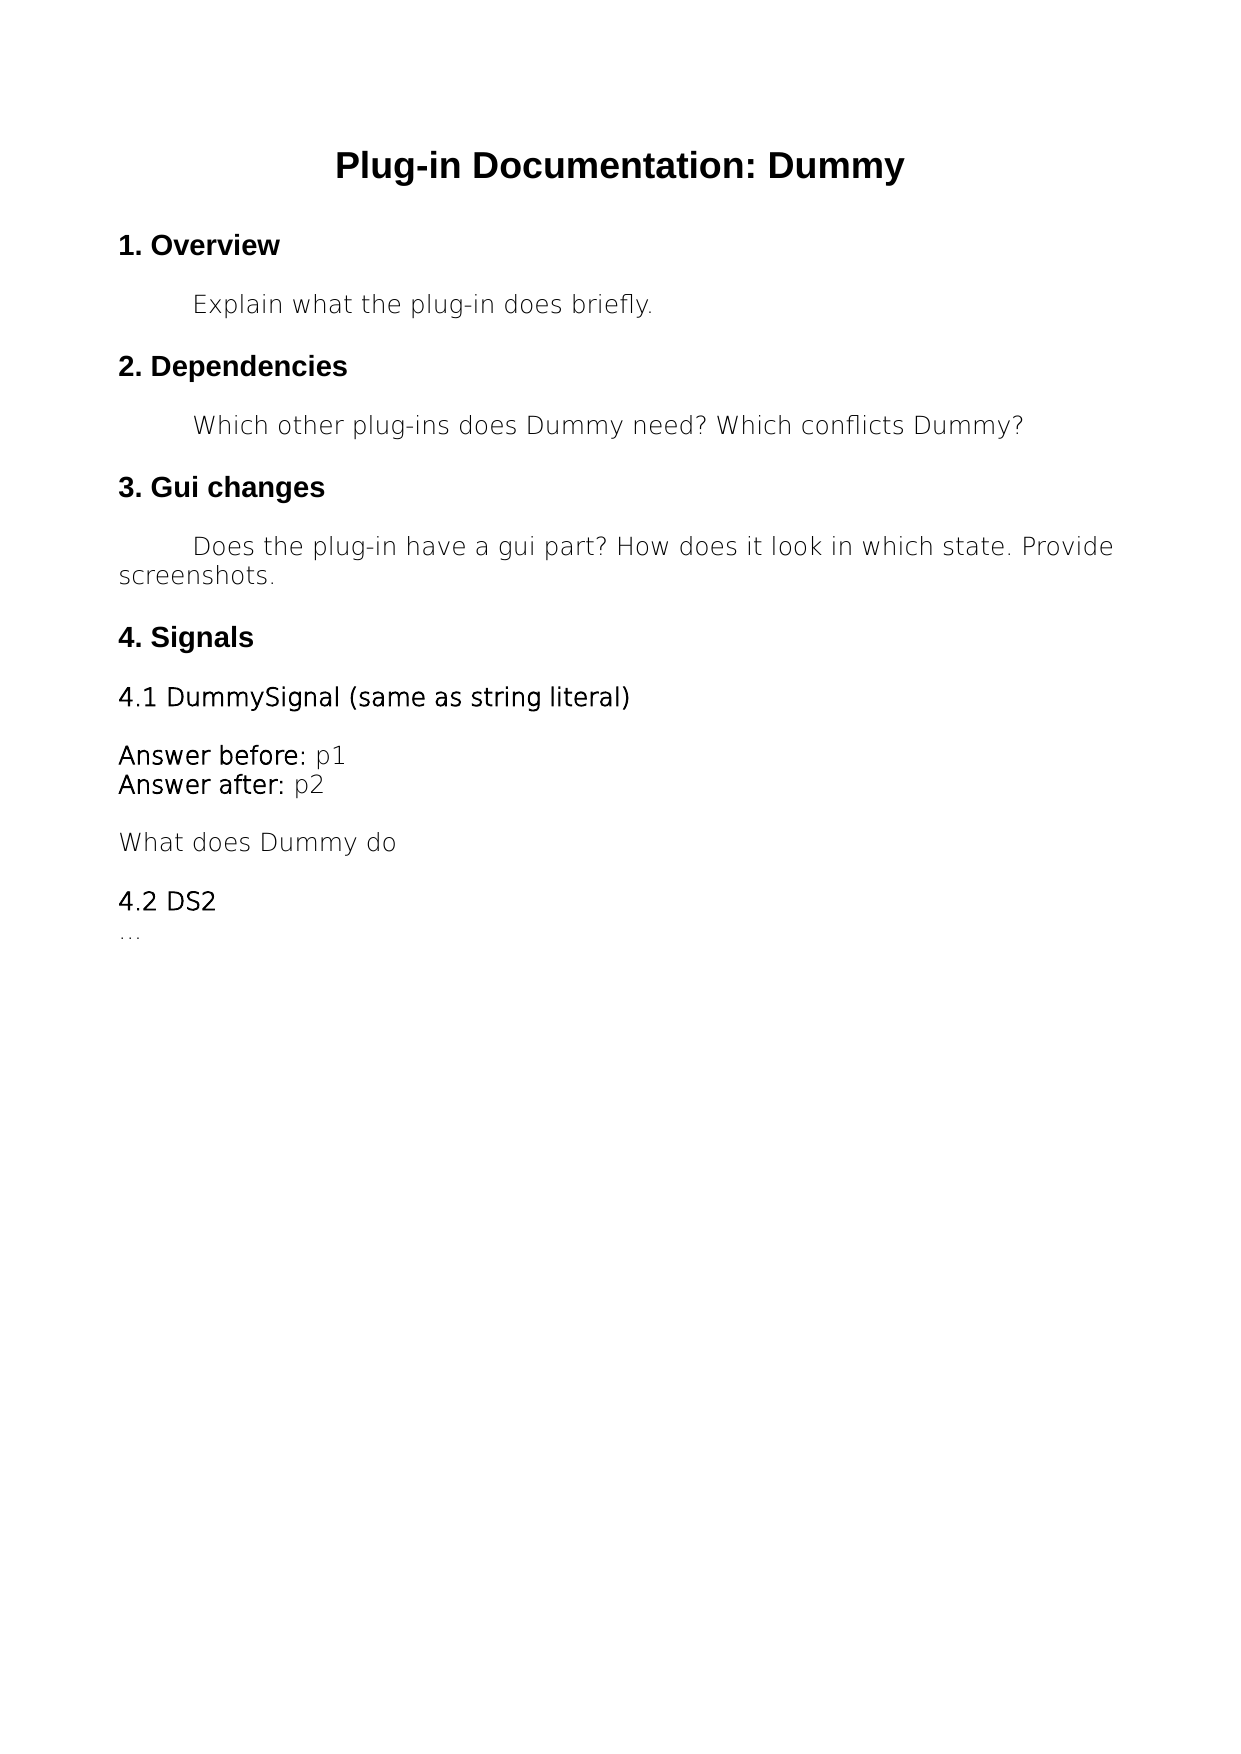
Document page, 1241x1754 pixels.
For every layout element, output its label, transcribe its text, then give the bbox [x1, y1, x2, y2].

text 3. Gui changes [118, 469, 1122, 503]
text What does Dummy do [118, 828, 1122, 857]
text 4. Signals [118, 620, 1122, 653]
text Does the plug-in have a gui part? How does it look in which state. Provide screenshots. [118, 532, 1122, 591]
text 4.2 DS2 [118, 887, 1122, 916]
text Explain what the plug-in does briefly. [118, 290, 1122, 319]
text 2. Dependencies [118, 348, 1122, 382]
text Answer after: p2 [118, 770, 1122, 799]
text Answer before: p1 [118, 741, 1122, 770]
title Plug-in Documentation: Dummy [118, 143, 1122, 186]
text ... [118, 916, 1122, 945]
text 1. Overview [118, 227, 1122, 261]
text Which other plug-ins does Dummy need? Which conflicts Dummy? [118, 411, 1122, 440]
text 4.1 DummySignal (same as string literal) [118, 682, 1122, 712]
